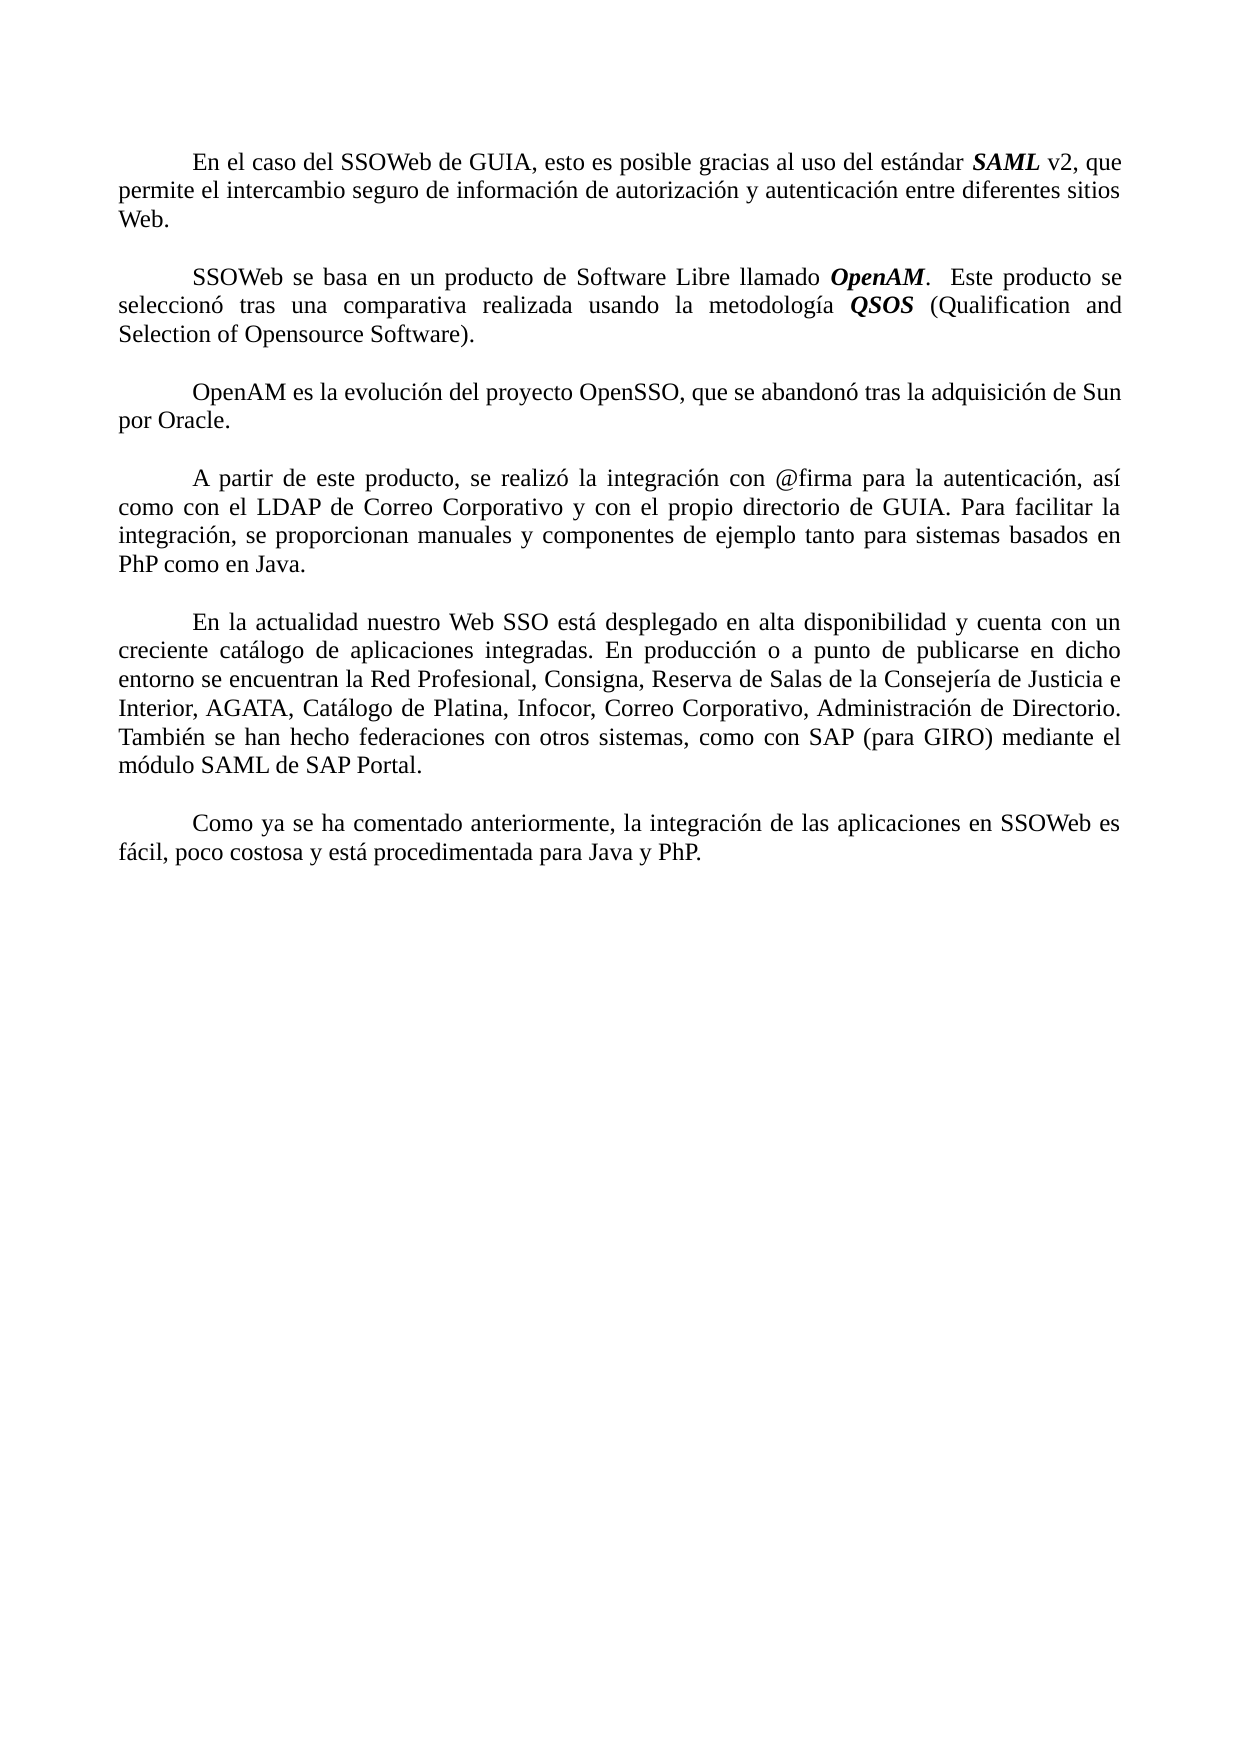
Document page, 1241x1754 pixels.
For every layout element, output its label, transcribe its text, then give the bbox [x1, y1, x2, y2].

text SSOWeb se basa en un producto de Software Libre llamado OpenAM. Este producto se seleccionó tras una comparativa realizada usando la metodología QSOS (Qualification and Selection of Opensource Software). [118, 262, 1122, 348]
text En la actualidad nuestro Web SSO está desplegado en alta disponibilidad y cuenta con un creciente catálogo de aplicaciones integradas. En producción o a punto de publicarse en dicho entorno se encuentran la Red Profesional, Consigna, Reserva de Salas de la Consejería de Justicia e Interior, AGATA, Catálogo de Platina, Infocor, Correo Corporativo, Administración de Directorio. También se han hecho federaciones con otros sistemas, como con SAP (para GIRO) mediante el módulo SAML de SAP Portal. [118, 607, 1122, 779]
text A partir de este producto, se realizó la integración con @firma para la autenticación, así como con el LDAP de Correo Corporativo y con el propio directorio de GUIA. Para facilitar la integración, se proporcionan manuales y componentes de ejemplo tanto para sistemas basados en PhP como en Java. [118, 463, 1122, 578]
text Como ya se ha comentado anteriormente, la integración de las aplicaciones en SSOWeb es fácil, poco costosa y está procedimentada para Java y PhP. [118, 808, 1122, 866]
text En el caso del SSOWeb de GUIA, esto es posible gracias al uso del estándar SAML v2, que permite el intercambio seguro de información de autorización y autenticación entre diferentes sitios Web. [118, 147, 1122, 233]
text OpenAM es la evolución del proyecto OpenSSO, que se abandonó tras la adquisición de Sun por Oracle. [118, 377, 1122, 434]
